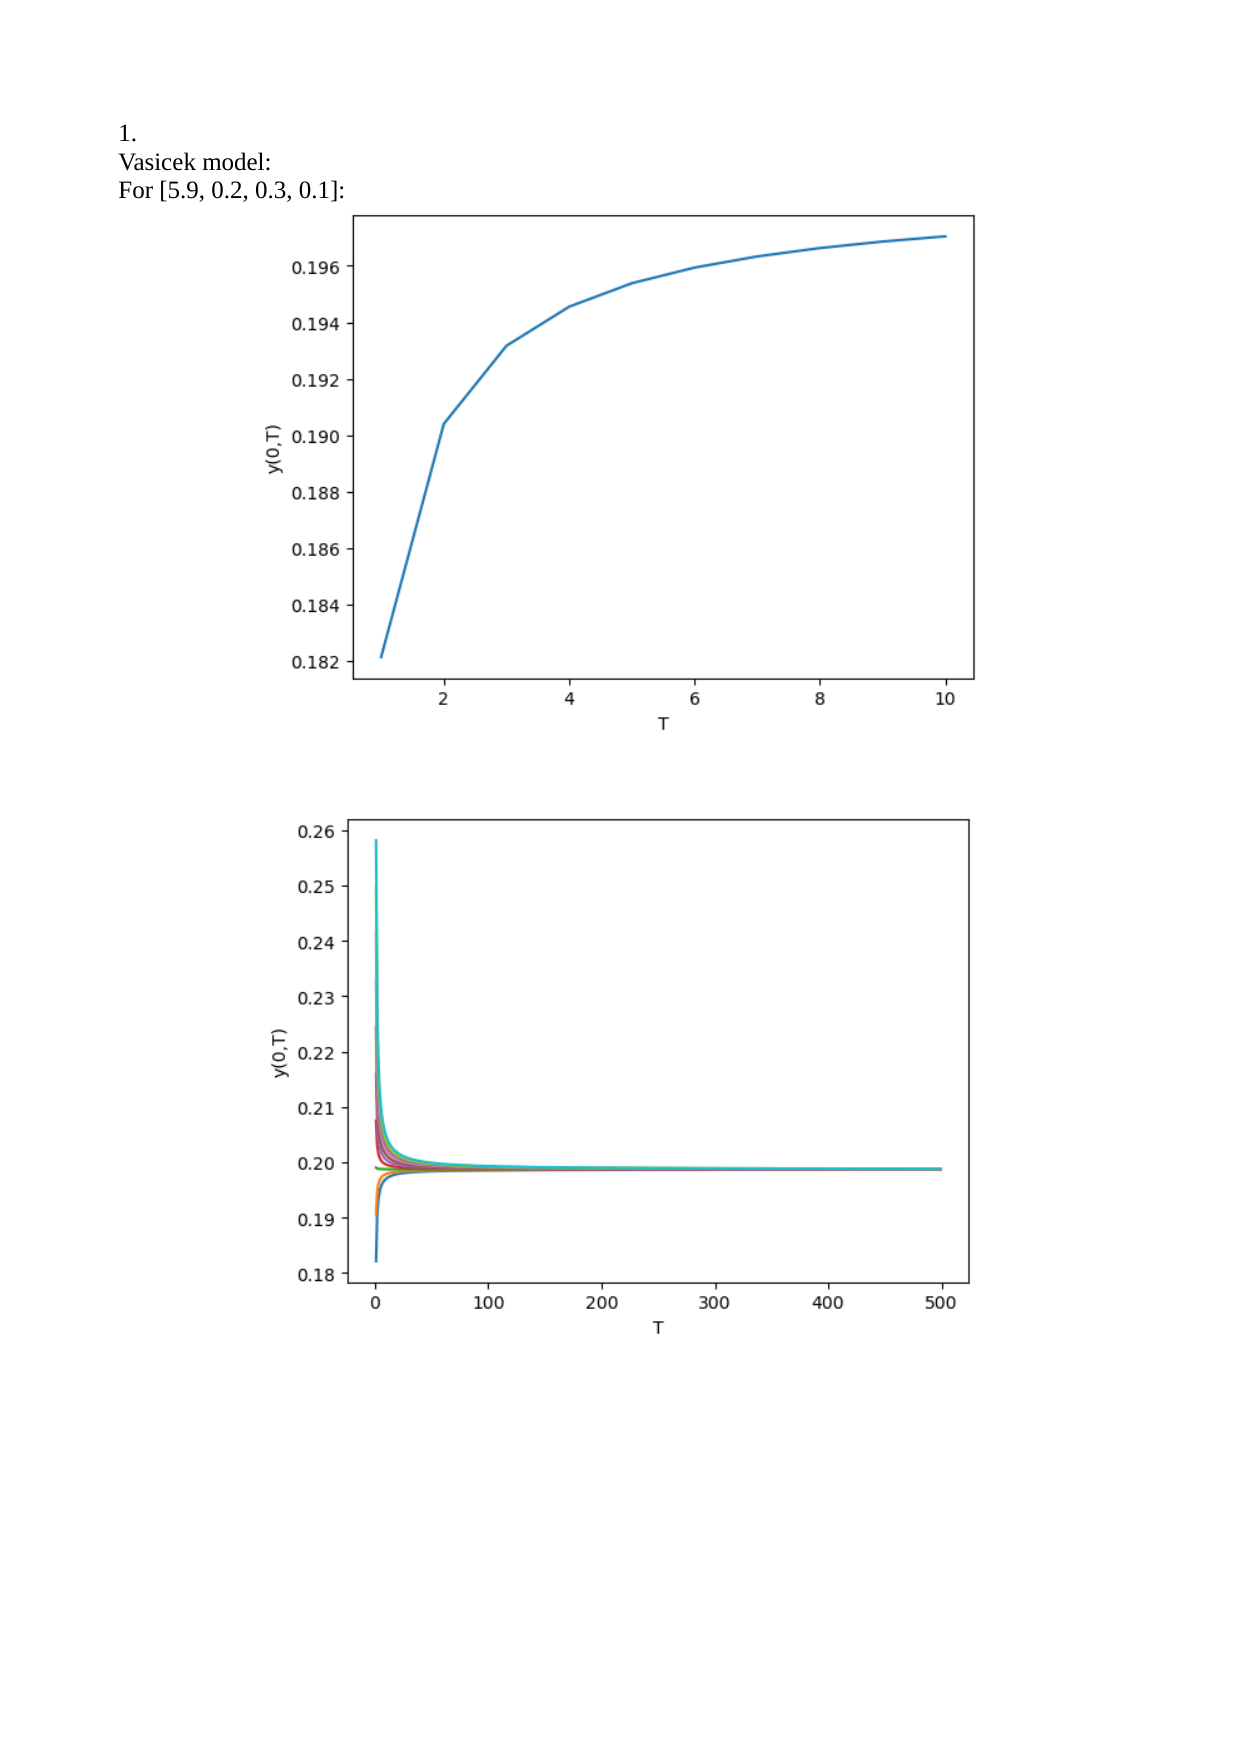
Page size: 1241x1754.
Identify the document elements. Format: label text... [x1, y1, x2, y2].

picture [260, 808, 980, 1349]
text Vasicek model: [118, 147, 1122, 176]
text 1. [118, 118, 1122, 147]
text For [5.9, 0.2, 0.3, 0.1]: [118, 176, 1122, 204]
picture [254, 204, 986, 745]
